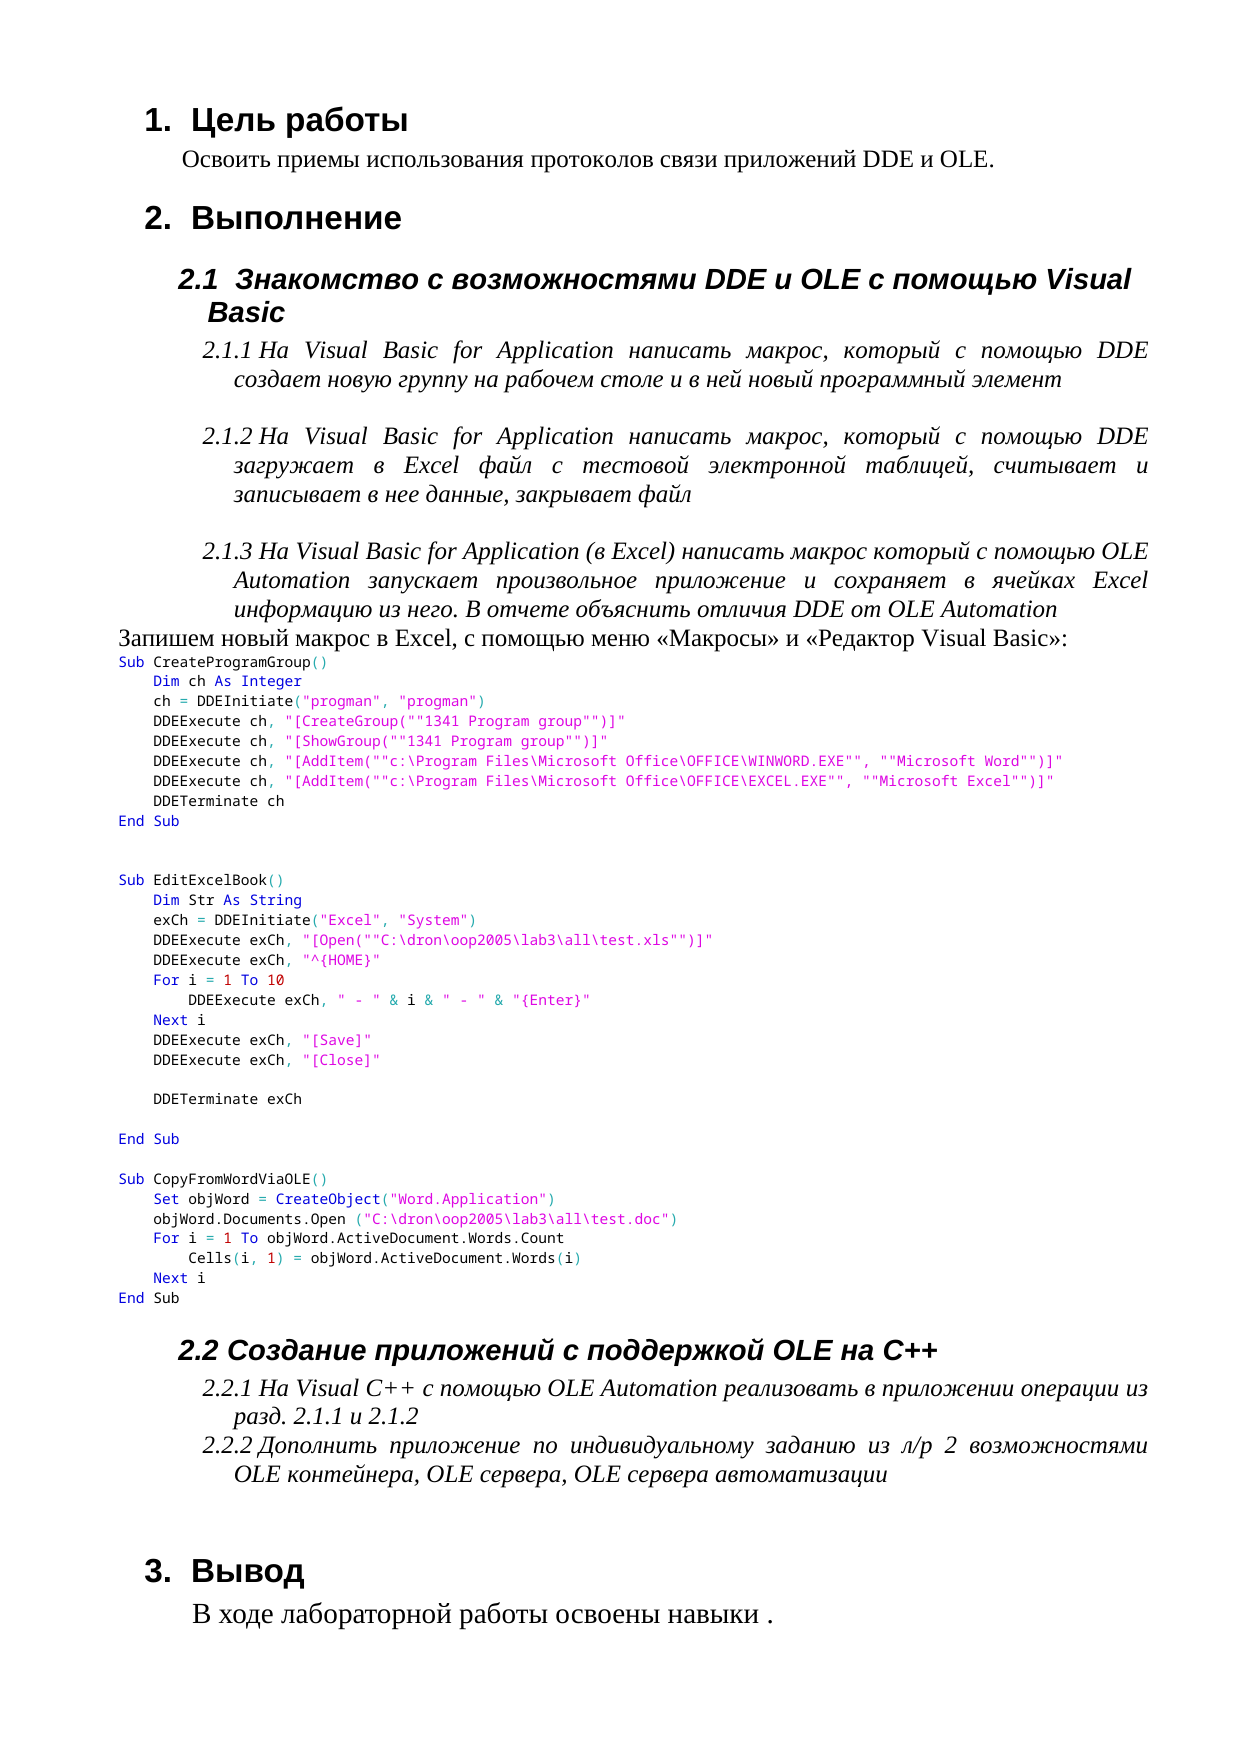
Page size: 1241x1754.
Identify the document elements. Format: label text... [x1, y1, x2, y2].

text exCh = DDEInitiate("Excel", "System") [118, 910, 1152, 930]
text DDEExecute ch, "[ShowGroup(""1341 Program group"")]" [118, 731, 1152, 751]
list Освоить приемы использования протоколов связи приложений DDE и OLE. [144, 144, 1152, 173]
subtitle Вывод [144, 1551, 1152, 1589]
text DDEExecute ch, "[AddItem(""c:\Program Files\Microsoft Office\OFFICE\WINWORD.EXE"", ""Microsoft Word"")]" [118, 751, 1152, 771]
list На Visual Basic for Application (в Excel) написать макрос который с помощью OLE Automation запускает произвольное приложение и сохраняет в ячейках Excel информацию из него. В отчете объяснить отличия DDE от OLE Automation [196, 536, 1152, 623]
subtitle Создание приложений с поддержкой OLE на C++ [170, 1333, 1152, 1366]
text Next i [118, 1268, 1152, 1288]
text Sub EditExcelBook() [118, 870, 1152, 890]
text Sub CopyFromWordViaOLE() [118, 1169, 1152, 1188]
text DDEExecute ch, "[CreateGroup(""1341 Program group"")]" [118, 711, 1152, 731]
text Set objWord = CreateObject("Word.Application") [118, 1188, 1152, 1208]
text End Sub [118, 1288, 1152, 1308]
text DDETerminate ch [118, 791, 1152, 811]
text Dim ch As Integer [118, 671, 1152, 691]
text objWord.Documents.Open ("C:\dron\oop2005\lab3\all\test.doc") [118, 1208, 1152, 1228]
list На Visual C++ с помощью OLE Automation реализовать в приложении операции из разд. 2.1.1 и 2.1.2 [196, 1373, 1152, 1430]
subtitle Выполнение [144, 198, 1152, 237]
subtitle Знакомство с возможностями DDE и OLE с помощью Visual Basic [170, 262, 1152, 329]
text Next i [118, 1009, 1152, 1029]
text End Sub [118, 1129, 1152, 1149]
text End Sub [118, 811, 1152, 830]
subtitle Цель работы [144, 100, 1152, 138]
text DDEExecute ch, "[AddItem(""c:\Program Files\Microsoft Office\OFFICE\EXCEL.EXE"", ""Microsoft Excel"")]" [118, 771, 1152, 791]
text For i = 1 To objWord.ActiveDocument.Words.Count [118, 1228, 1152, 1248]
text Sub CreateProgramGroup() [118, 651, 1152, 671]
text DDEExecute exCh, " - " & i & " - " & "{Enter}" [118, 989, 1152, 1009]
list Дополнить приложение по индивидуальному заданию из л/р 2 возможностями OLE контейнера, OLE сервера, OLE сервера автоматизации [196, 1430, 1152, 1488]
text Dim Str As String [118, 890, 1152, 910]
list На Visual Basic for Application написать макрос, который с помощью DDE создает новую группу на рабочем столе и в ней новый программный элемент [196, 335, 1152, 393]
text ch = DDEInitiate("progman", "progman") [118, 691, 1152, 711]
text DDEExecute exCh, "[Open(""C:\dron\oop2005\lab3\all\test.xls"")]" [118, 930, 1152, 950]
text DDETerminate exCh [118, 1089, 1152, 1109]
list На Visual Basic for Application написать макрос, который с помощью DDE загружает в Excel файл с тестовой электронной таблицей, считывает и записывает в нее данные, закрывает файл [196, 421, 1152, 508]
text Cells(i, 1) = objWord.ActiveDocument.Words(i) [118, 1248, 1152, 1268]
text DDEExecute exCh, "[Close]" [118, 1049, 1152, 1069]
text DDEExecute exCh, "[Save]" [118, 1029, 1152, 1049]
text В ходе лабораторной работы освоены навыки . [192, 1596, 1152, 1629]
text DDEExecute exCh, "^{HOME}" [118, 950, 1152, 970]
text For i = 1 To 10 [118, 970, 1152, 989]
text Запишем новый макрос в Excel, с помощью меню «Макросы» и «Редактор Visual Basic»: [118, 623, 1152, 651]
